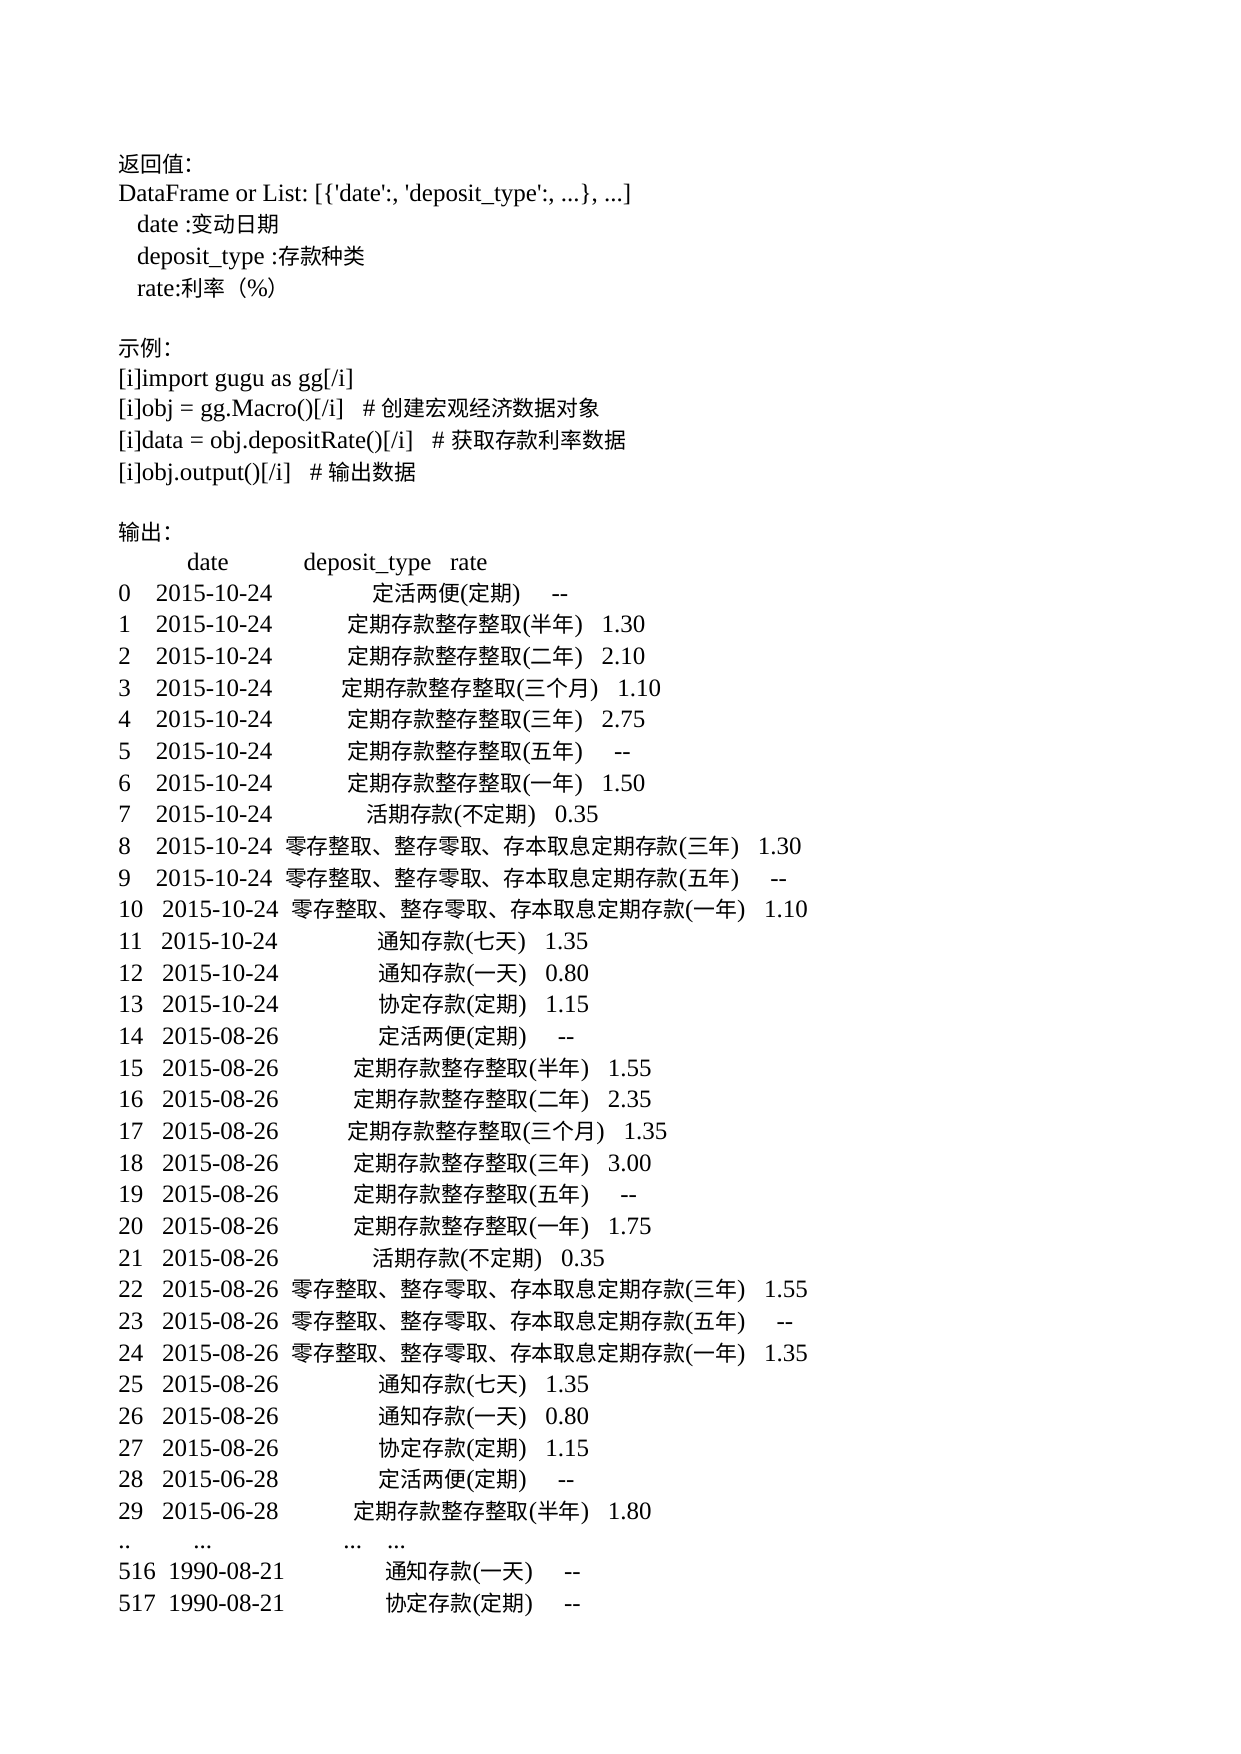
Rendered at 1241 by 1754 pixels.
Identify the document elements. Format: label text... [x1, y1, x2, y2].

text 3 2015-10-24 定期存款整存整取(三个月) 1.10 [118, 671, 1122, 702]
text 4 2015-10-24 定期存款整存整取(三年) 2.75 [118, 702, 1122, 734]
text 27 2015-08-26 协定存款(定期) 1.15 [118, 1431, 1122, 1462]
text 2 2015-10-24 定期存款整存整取(二年) 2.10 [118, 639, 1122, 671]
text 20 2015-08-26 定期存款整存整取(一年) 1.75 [118, 1209, 1122, 1241]
text 0 2015-10-24 定活两便(定期) -- [118, 576, 1122, 607]
text [i]obj.output()[/i] # 输出数据 [118, 455, 1122, 486]
text 19 2015-08-26 定期存款整存整取(五年) -- [118, 1177, 1122, 1209]
text date :变动日期 [118, 207, 1122, 239]
text date deposit_type rate [118, 547, 1122, 576]
text 9 2015-10-24 零存整取、整存零取、存本取息定期存款(五年) -- [118, 861, 1122, 892]
text 5 2015-10-24 定期存款整存整取(五年) -- [118, 734, 1122, 766]
text 25 2015-08-26 通知存款(七天) 1.35 [118, 1367, 1122, 1399]
text 16 2015-08-26 定期存款整存整取(二年) 2.35 [118, 1082, 1122, 1114]
text 15 2015-08-26 定期存款整存整取(半年) 1.55 [118, 1051, 1122, 1082]
text .. ... ... ... [118, 1526, 1122, 1554]
text 6 2015-10-24 定期存款整存整取(一年) 1.50 [118, 766, 1122, 797]
text 18 2015-08-26 定期存款整存整取(三年) 3.00 [118, 1146, 1122, 1177]
text DataFrame or List: [{'date':, 'deposit_type':, ...}, ...] [118, 178, 1122, 207]
text rate:利率（%） [118, 271, 1122, 302]
text [i]import gugu as gg[/i] [118, 363, 1122, 391]
text 24 2015-08-26 零存整取、整存零取、存本取息定期存款(一年) 1.35 [118, 1336, 1122, 1367]
text 11 2015-10-24 通知存款(七天) 1.35 [118, 924, 1122, 956]
text 输出： [118, 515, 1122, 547]
text 23 2015-08-26 零存整取、整存零取、存本取息定期存款(五年) -- [118, 1304, 1122, 1336]
text 516 1990-08-21 通知存款(一天) -- [118, 1554, 1122, 1586]
text 8 2015-10-24 零存整取、整存零取、存本取息定期存款(三年) 1.30 [118, 829, 1122, 861]
text 10 2015-10-24 零存整取、整存零取、存本取息定期存款(一年) 1.10 [118, 892, 1122, 924]
text 13 2015-10-24 协定存款(定期) 1.15 [118, 987, 1122, 1019]
text 26 2015-08-26 通知存款(一天) 0.80 [118, 1399, 1122, 1431]
text 22 2015-08-26 零存整取、整存零取、存本取息定期存款(三年) 1.55 [118, 1272, 1122, 1304]
text deposit_type :存款种类 [118, 239, 1122, 271]
text [i]obj = gg.Macro()[/i] # 创建宏观经济数据对象 [118, 391, 1122, 423]
text 返回值： [118, 147, 1122, 178]
text 28 2015-06-28 定活两便(定期) -- [118, 1462, 1122, 1494]
text 14 2015-08-26 定活两便(定期) -- [118, 1019, 1122, 1051]
text 12 2015-10-24 通知存款(一天) 0.80 [118, 956, 1122, 987]
text 29 2015-06-28 定期存款整存整取(半年) 1.80 [118, 1494, 1122, 1526]
text 示例： [118, 331, 1122, 363]
text 7 2015-10-24 活期存款(不定期) 0.35 [118, 797, 1122, 829]
text 517 1990-08-21 协定存款(定期) -- [118, 1586, 1122, 1618]
text 17 2015-08-26 定期存款整存整取(三个月) 1.35 [118, 1114, 1122, 1146]
text [i]data = obj.depositRate()[/i] # 获取存款利率数据 [118, 423, 1122, 455]
text 21 2015-08-26 活期存款(不定期) 0.35 [118, 1241, 1122, 1272]
text 1 2015-10-24 定期存款整存整取(半年) 1.30 [118, 607, 1122, 639]
